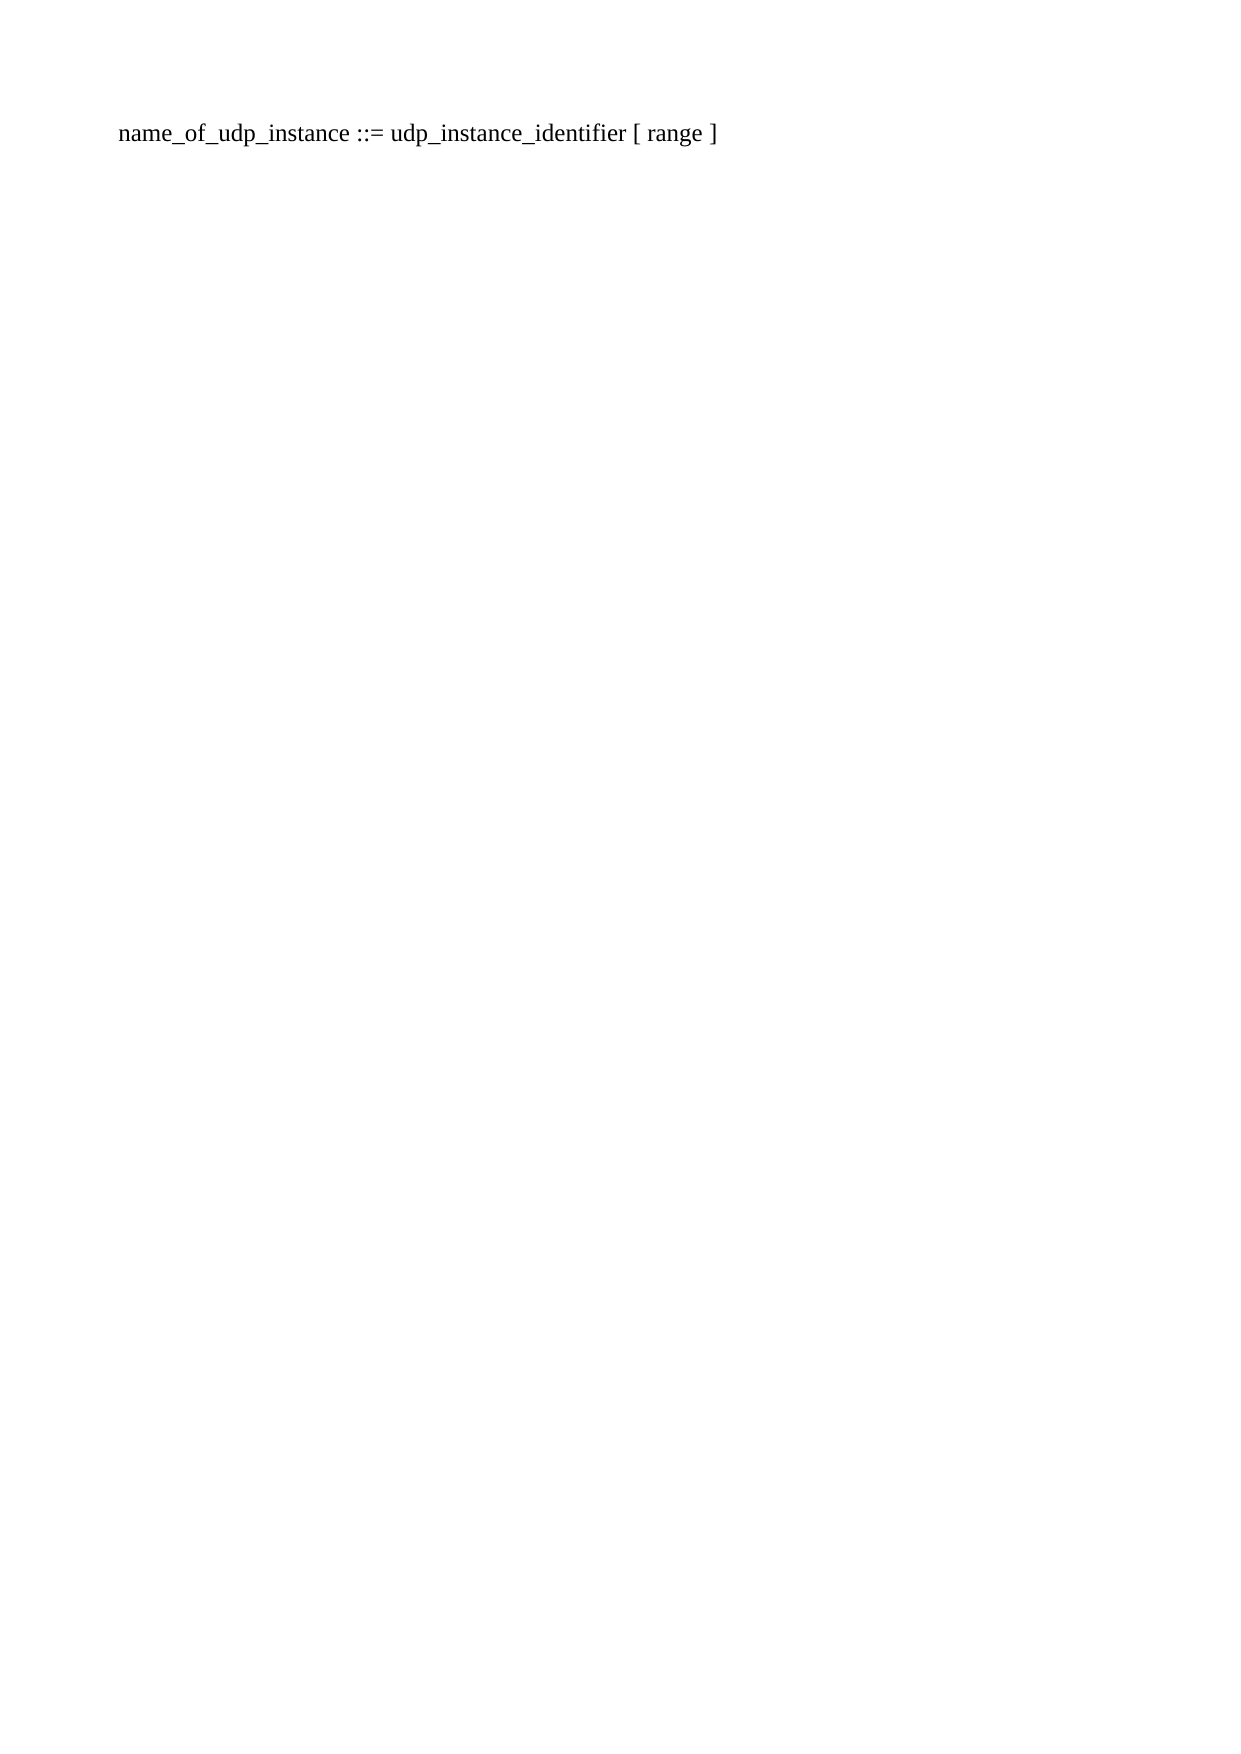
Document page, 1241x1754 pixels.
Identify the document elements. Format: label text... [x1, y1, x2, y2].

text name_of_udp_instance ::= udp_instance_identifier [ range ] [118, 118, 1122, 147]
